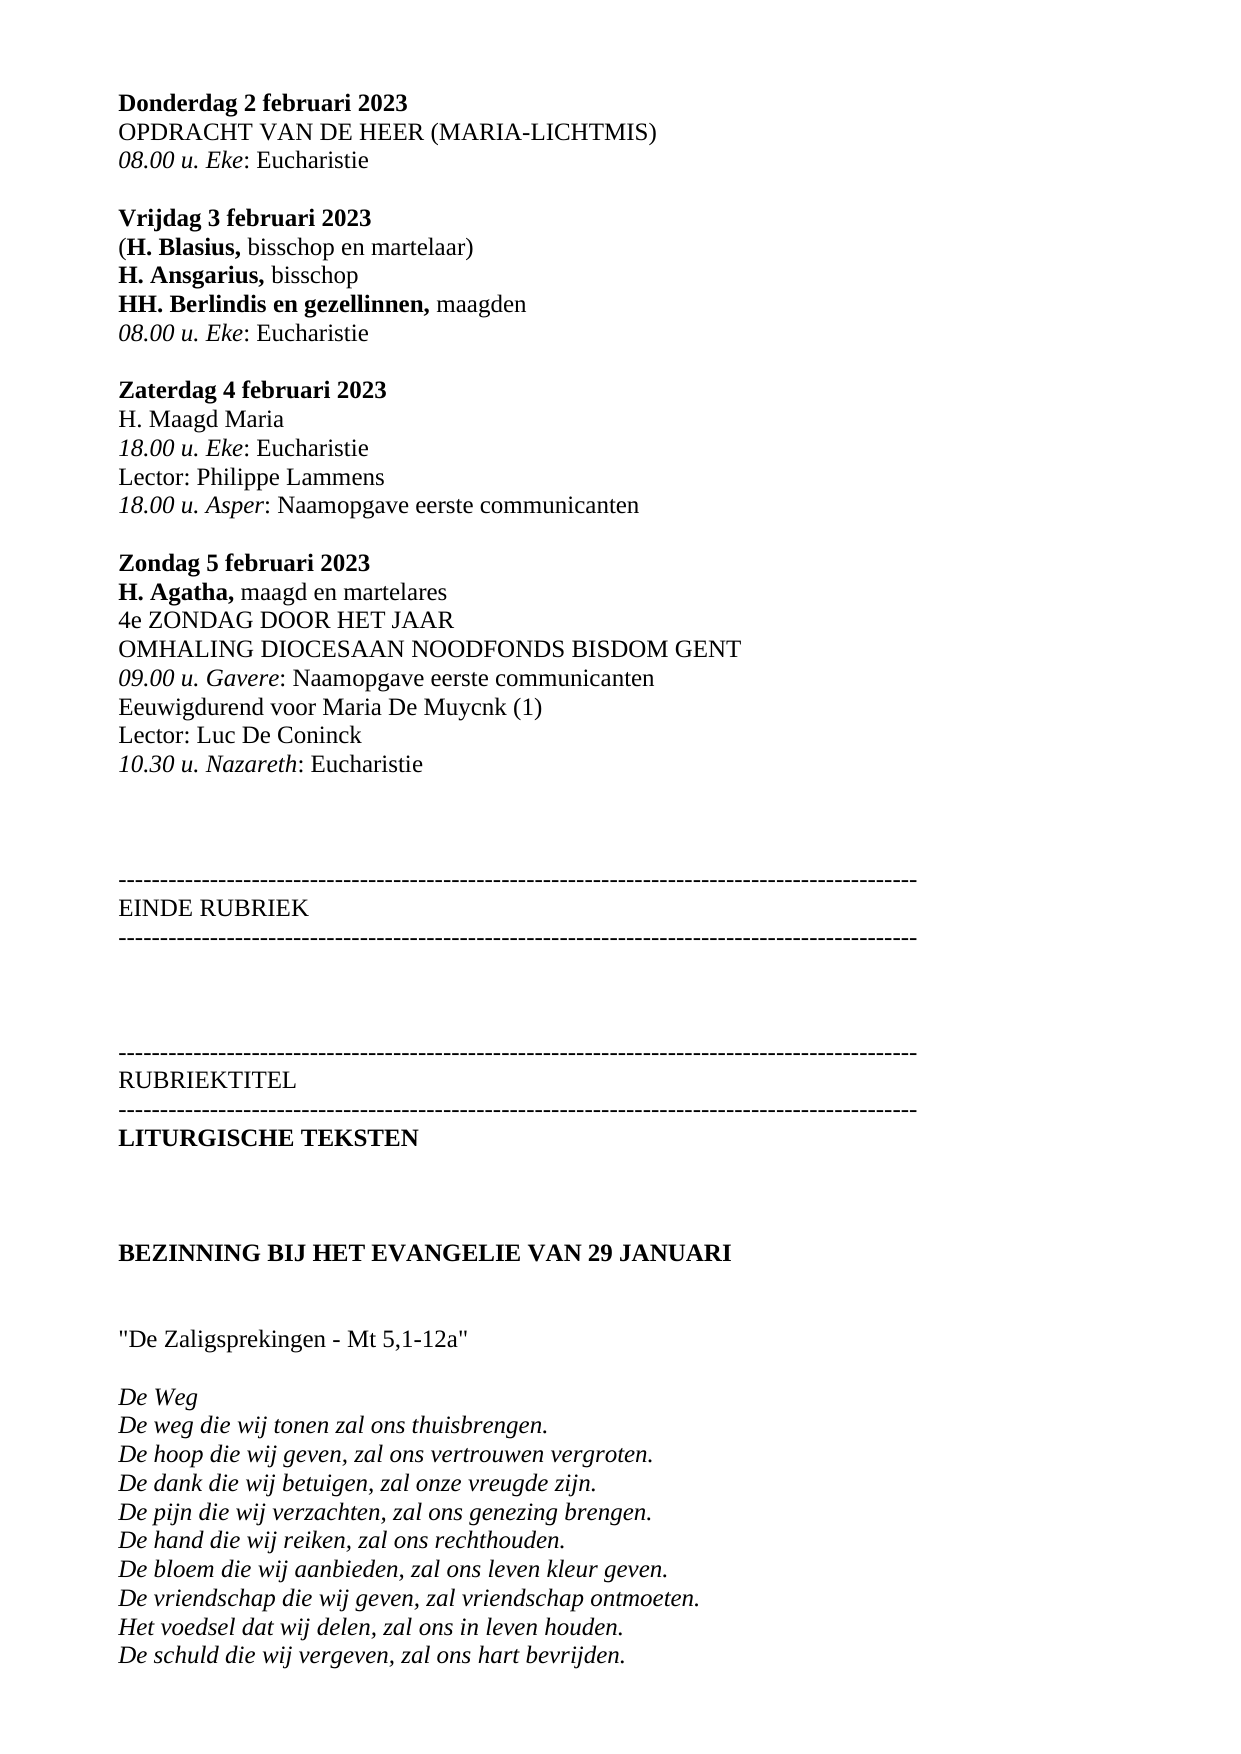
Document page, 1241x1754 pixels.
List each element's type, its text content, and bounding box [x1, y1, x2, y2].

text Donderdag 2 februari 2023 OPDRACHT VAN DE HEER (MARIA-LICHTMIS) 08.00 u. Eke: Eucharistie Vrijdag 3 februari 2023 (H. Blasius, bisschop en martelaar) H. Ansgarius, bisschop HH. Berlindis en gezellinnen, maagden 08.00 u. Eke: Eucharistie Zaterdag 4 februari 2023 H. Maagd Maria 18.00 u. Eke: Eucharistie Lector: Philippe Lammens 18.00 u. Asper: Naamopgave eerste communicanten Zondag 5 februari 2023 H. Agatha, maagd en martelares 4e ZONDAG DOOR HET JAAR OMHALING DIOCESAAN NOODFONDS BISDOM GENT 09.00 u. Gavere: Naamopgave eerste communicanten Eeuwigdurend voor Maria De Muycnk (1) Lector: Luc De Coninck 10.30 u. Nazareth: Eucharistie ------------------------------------------------------------------------------------------------ EINDE RUBRIEK ------------------------------------------------------------------------------------------------ ------------------------------------------------------------------------------------------------ RUBRIEKTITEL ------------------------------------------------------------------------------------------------ LITURGISCHE TEKSTEN BEZINNING BIJ HET EVANGELIE VAN 29 JANUARI "De Zaligsprekingen - Mt 5,1-12a" De Weg De weg die wij tonen zal ons thuisbrengen. De hoop die wij geven, zal ons vertrouwen vergroten. De dank die wij betuigen, zal onze vreugde zijn. De pijn die wij verzachten, zal ons genezing brengen. De hand die wij reiken, zal ons rechthouden. De bloem die wij aanbieden, zal ons leven kleur geven. De vriendschap die wij geven, zal vriendschap ontmoeten. Het voedsel dat wij delen, zal ons in leven houden. De schuld die wij vergeven, zal ons hart bevrijden. [118, 59, 1181, 1669]
